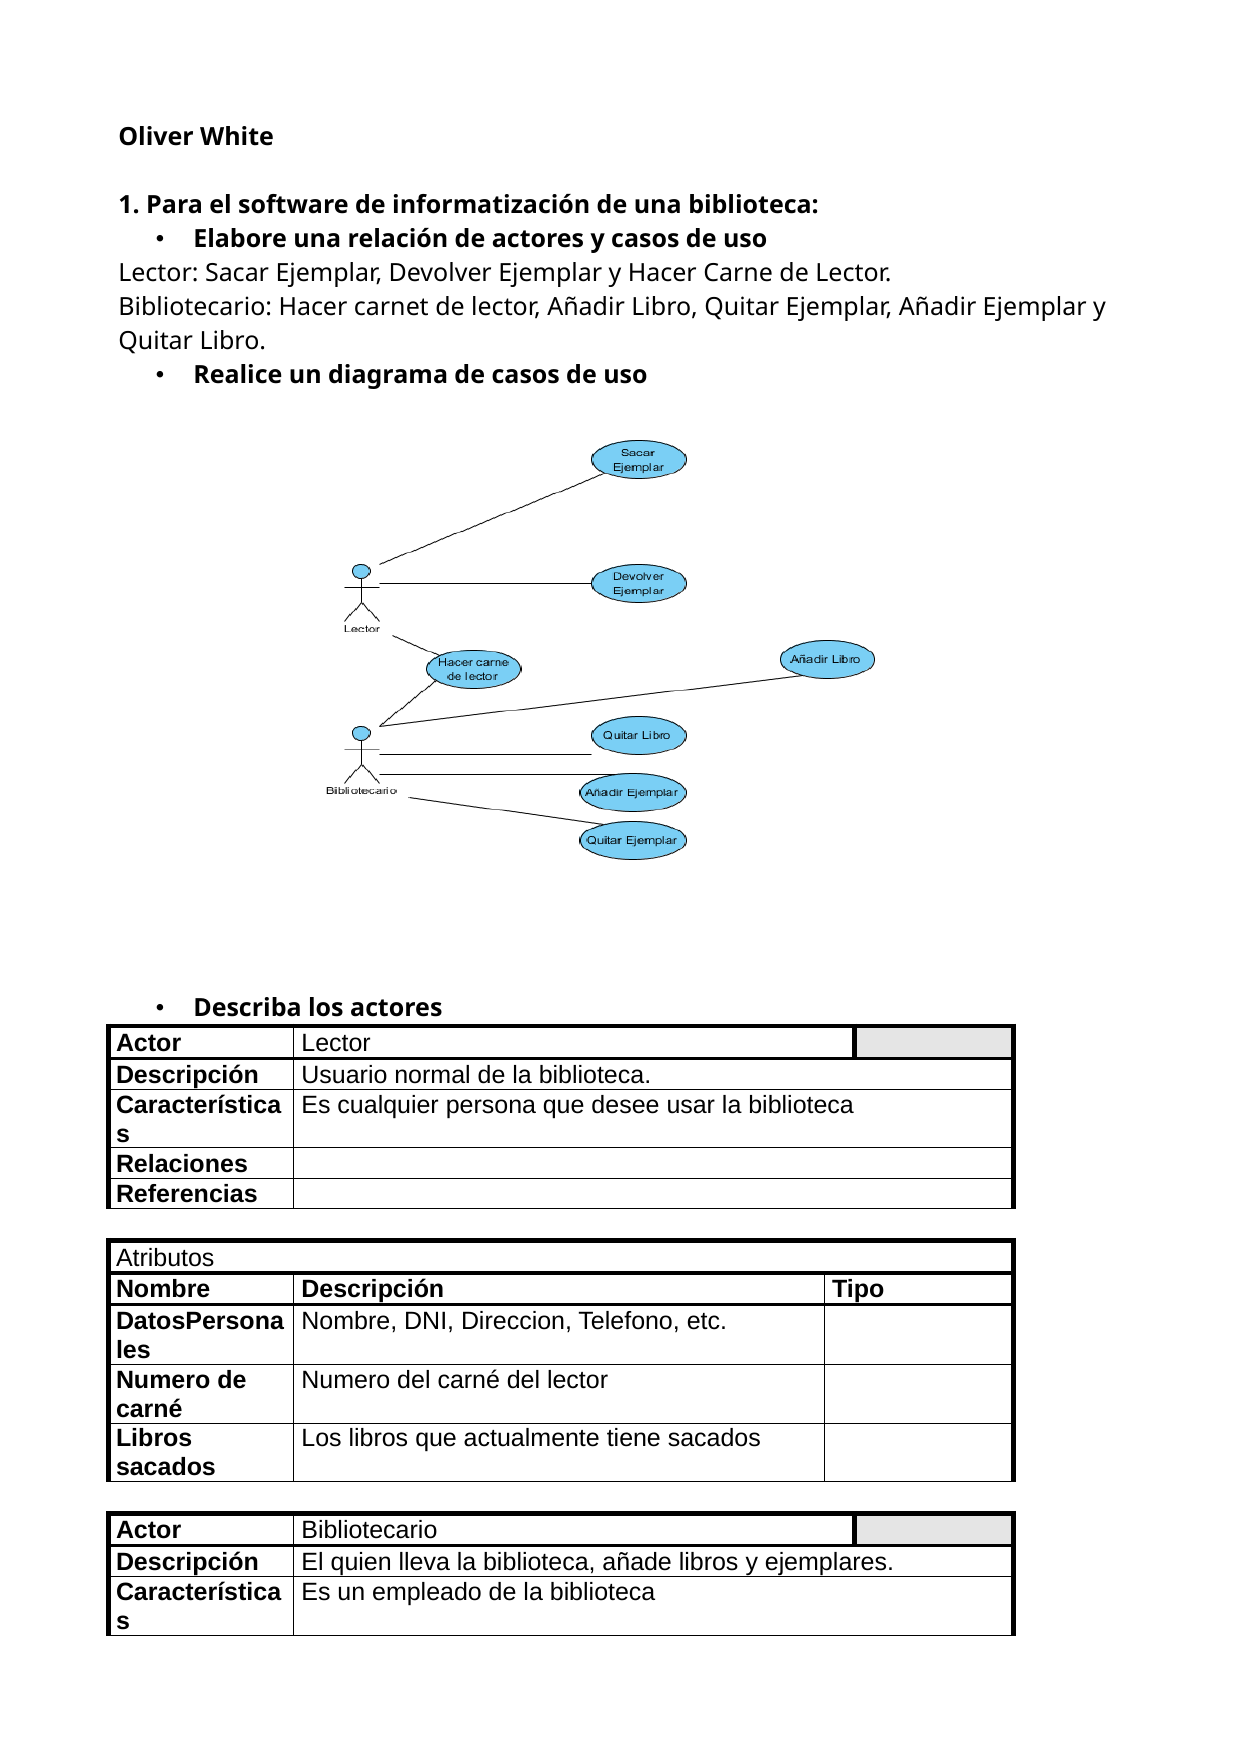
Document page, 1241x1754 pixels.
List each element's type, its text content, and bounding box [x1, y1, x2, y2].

table_header [857, 1028, 1011, 1057]
text Bibliotecario: Hacer carnet de lector, Añadir Libro, Quitar Ejemplar, Añadir Ejemplar y Quitar Libro. [118, 288, 1122, 357]
table_header Atributos [111, 1243, 1011, 1271]
list Describa los actores [156, 989, 1122, 1023]
table_cell Relaciones [111, 1148, 293, 1178]
text Oliver White [118, 118, 1122, 152]
text Lector: Sacar Ejemplar, Devolver Ejemplar y Hacer Carne de Lector. [118, 254, 1122, 288]
table_cell Descripción [111, 1547, 293, 1576]
table_cell Numero del carné del lector [294, 1365, 824, 1422]
table_cell DatosPersonales [111, 1306, 293, 1364]
table_cell [825, 1365, 1011, 1422]
table_cell Libros sacados [111, 1424, 293, 1481]
table_cell Numero de carné [111, 1365, 293, 1422]
table_cell Descripción [294, 1275, 824, 1303]
table_cell [294, 1148, 1011, 1178]
table_cell Características [111, 1090, 293, 1147]
table_cell Es cualquier persona que desee usar la biblioteca [294, 1090, 1011, 1147]
table_cell Referencias [111, 1179, 293, 1208]
table_header [857, 1516, 1011, 1544]
table_header Actor [111, 1516, 293, 1544]
list Realice un diagrama de casos de uso [156, 357, 1122, 391]
table_cell Los libros que actualmente tiene sacados [294, 1424, 824, 1481]
table_cell Descripción [111, 1060, 293, 1089]
table_cell Usuario normal de la biblioteca. [294, 1060, 1011, 1089]
table_cell Tipo [825, 1275, 1011, 1303]
table_cell Es un empleado de la biblioteca [294, 1577, 1011, 1634]
picture [224, 390, 638, 956]
table_cell [294, 1179, 1011, 1208]
list Elabore una relación de actores y casos de uso [156, 220, 1122, 254]
table_cell Nombre, DNI, Direccion, Telefono, etc. [294, 1306, 824, 1364]
table_header Actor [111, 1028, 293, 1057]
table_cell Características [111, 1577, 293, 1634]
table_cell El quien lleva la biblioteca, añade libros y ejemplares. [294, 1547, 1011, 1576]
table_header Lector [294, 1028, 852, 1057]
text 1. Para el software de informatización de una biblioteca: [118, 186, 1122, 220]
table_cell [825, 1424, 1011, 1481]
table_cell Nombre [111, 1275, 293, 1303]
table_cell [825, 1306, 1011, 1364]
table_header Bibliotecario [294, 1516, 852, 1544]
